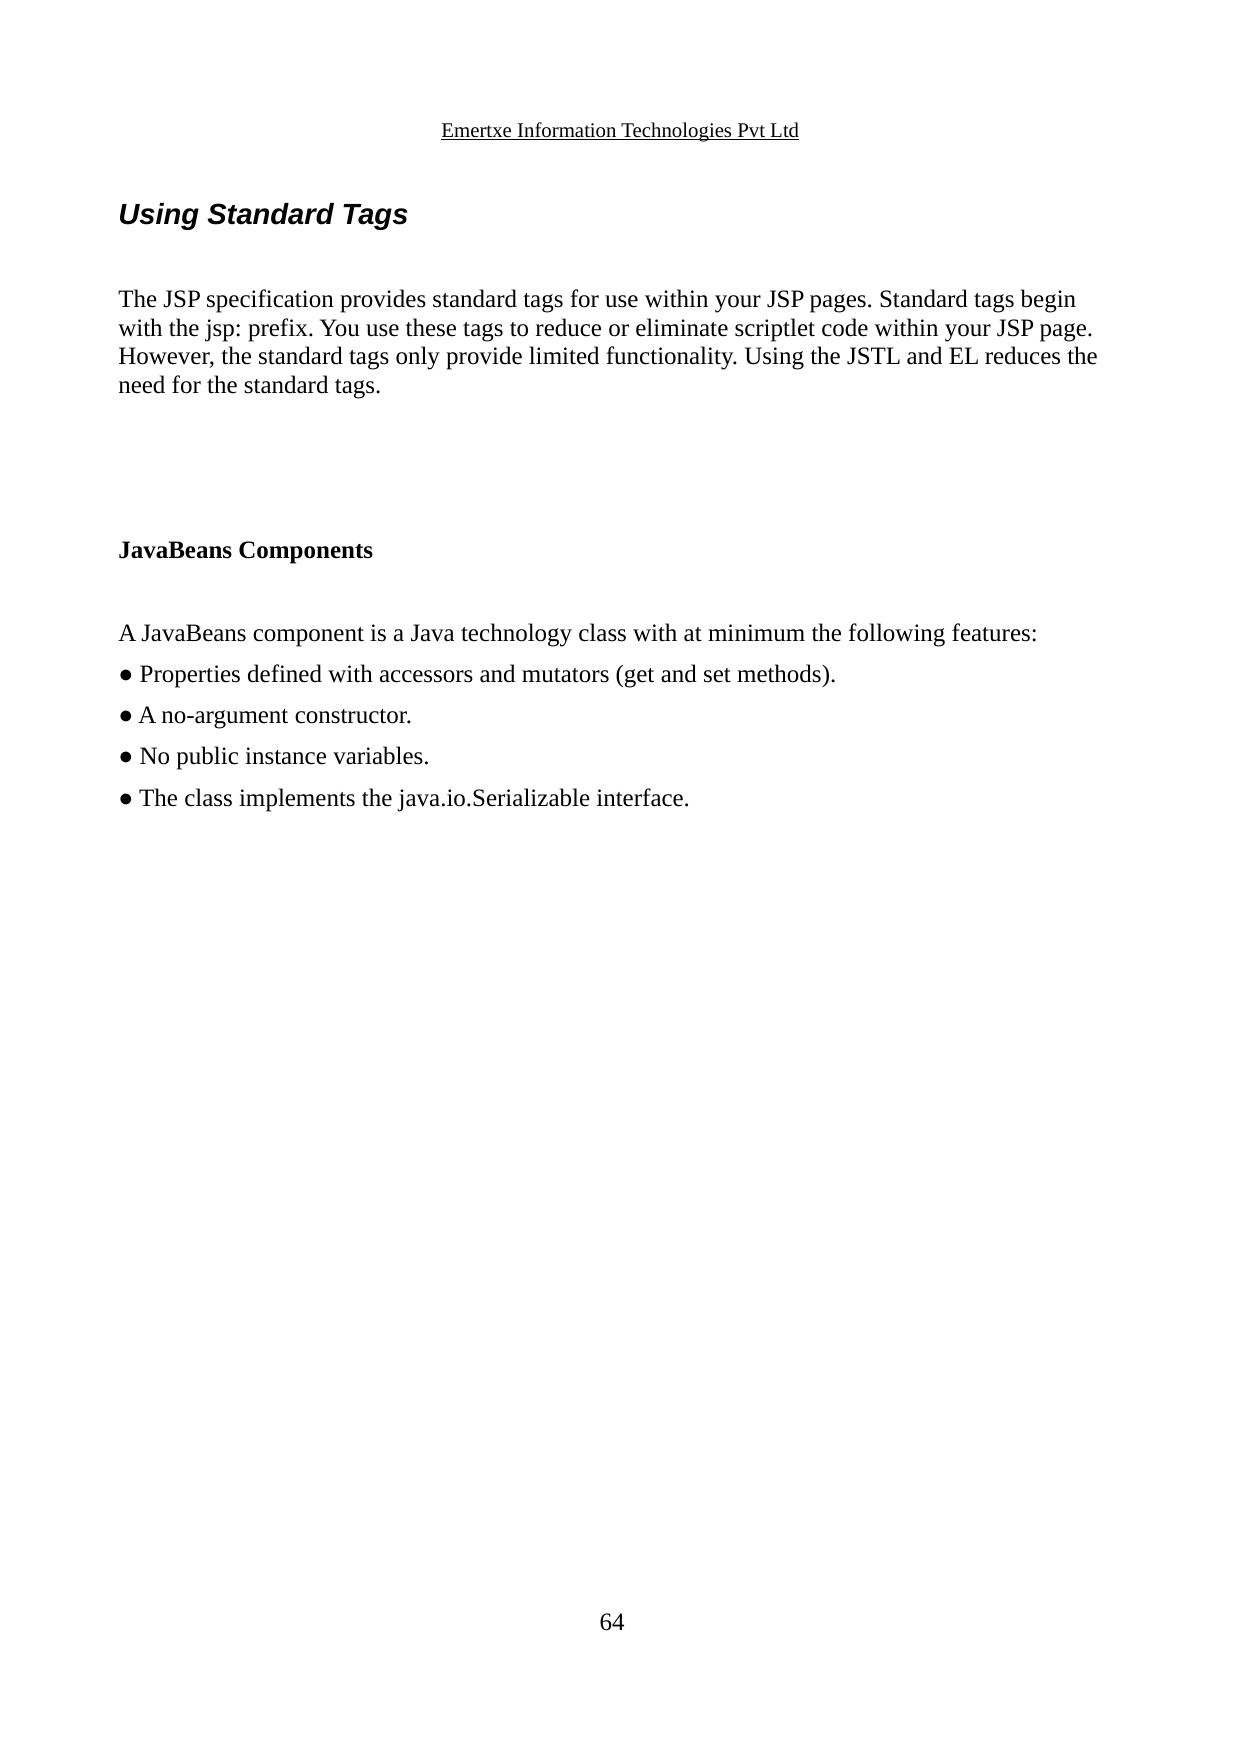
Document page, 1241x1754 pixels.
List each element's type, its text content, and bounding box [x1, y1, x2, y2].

text ● The class implements the java.io.Serializable interface. [118, 783, 1122, 811]
text JavaBeans Components [118, 535, 1122, 564]
text ● Properties defined with accessors and mutators (get and set methods). [118, 659, 1122, 688]
text ● No public instance variables. [118, 741, 1122, 770]
subtitle Using Standard Tags [118, 197, 1122, 230]
text ● A no-argument constructor. [118, 700, 1122, 729]
text The JSP specification provides standard tags for use within your JSP pages. Standard tags begin with the jsp: prefix. You use these tags to reduce or eliminate scriptlet code within your JSP page. However, the standard tags only provide limited functionality. Using the JSTL and EL reduces the need for the standard tags. [118, 284, 1122, 399]
text A JavaBeans component is a Java technology class with at minimum the following features: [118, 618, 1122, 646]
